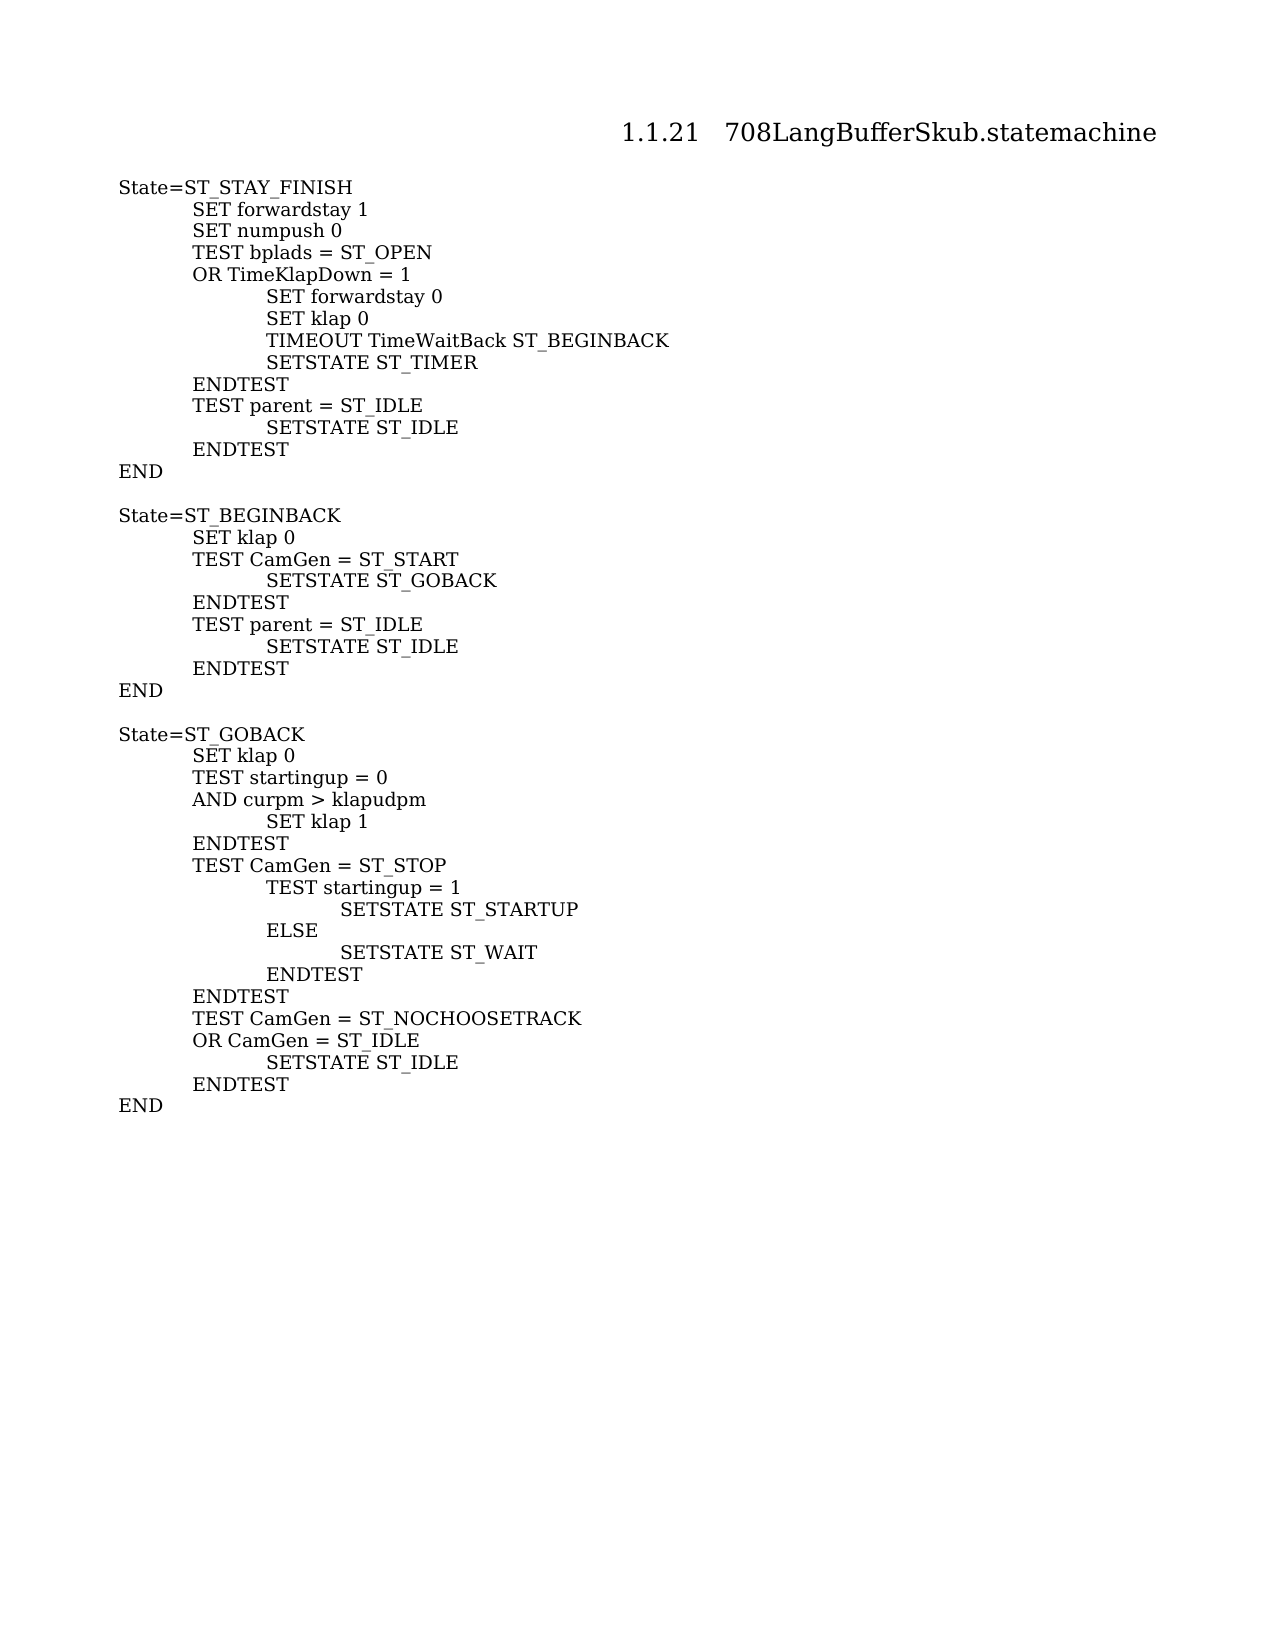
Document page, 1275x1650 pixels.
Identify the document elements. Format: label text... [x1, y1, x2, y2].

text SETSTATE ST_WAIT [118, 942, 1157, 964]
text TEST CamGen = ST_NOCHOOSETRACK [118, 1008, 1157, 1030]
text State=ST_BEGINBACK [118, 505, 1157, 527]
text TEST startingup = 1 [118, 877, 1157, 899]
text TEST CamGen = ST_STOP [118, 855, 1157, 877]
text SETSTATE ST_IDLE [118, 417, 1157, 439]
text OR CamGen = ST_IDLE [118, 1030, 1157, 1052]
text SETSTATE ST_IDLE [118, 1052, 1157, 1074]
text ENDTEST [118, 986, 1157, 1008]
text ENDTEST [118, 1074, 1157, 1096]
text END [118, 1096, 1157, 1117]
text SET forwardstay 0 [118, 286, 1157, 308]
text SET numpush 0 [118, 221, 1157, 242]
text ELSE [118, 921, 1157, 942]
text ENDTEST [118, 374, 1157, 396]
text TEST startingup = 0 [118, 767, 1157, 789]
text ENDTEST [118, 592, 1157, 614]
text State=ST_STAY_FINISH [118, 177, 1157, 199]
text ENDTEST [118, 964, 1157, 986]
text ENDTEST [118, 439, 1157, 461]
text SETSTATE ST_GOBACK [118, 571, 1157, 592]
text TEST parent = ST_IDLE [118, 614, 1157, 636]
text SETSTATE ST_TIMER [118, 352, 1157, 374]
text END [118, 461, 1157, 483]
text SETSTATE ST_STARTUP [118, 899, 1157, 921]
text SETSTATE ST_IDLE [118, 636, 1157, 658]
text ENDTEST [118, 658, 1157, 680]
text TEST bplads = ST_OPEN [118, 242, 1157, 264]
text END [118, 680, 1157, 702]
text TEST CamGen = ST_START [118, 549, 1157, 571]
text SET klap 1 [118, 811, 1157, 833]
text ENDTEST [118, 833, 1157, 855]
text SET klap 0 [118, 746, 1157, 767]
text SET forwardstay 1 [118, 199, 1157, 221]
text TIMEOUT TimeWaitBack ST_BEGINBACK [118, 330, 1157, 352]
text OR TimeKlapDown = 1 [118, 264, 1157, 286]
text State=ST_GOBACK [118, 724, 1157, 746]
text AND curpm > klapudpm [118, 789, 1157, 811]
text TEST parent = ST_IDLE [118, 396, 1157, 417]
text SET klap 0 [118, 527, 1157, 549]
text SET klap 0 [118, 308, 1157, 330]
